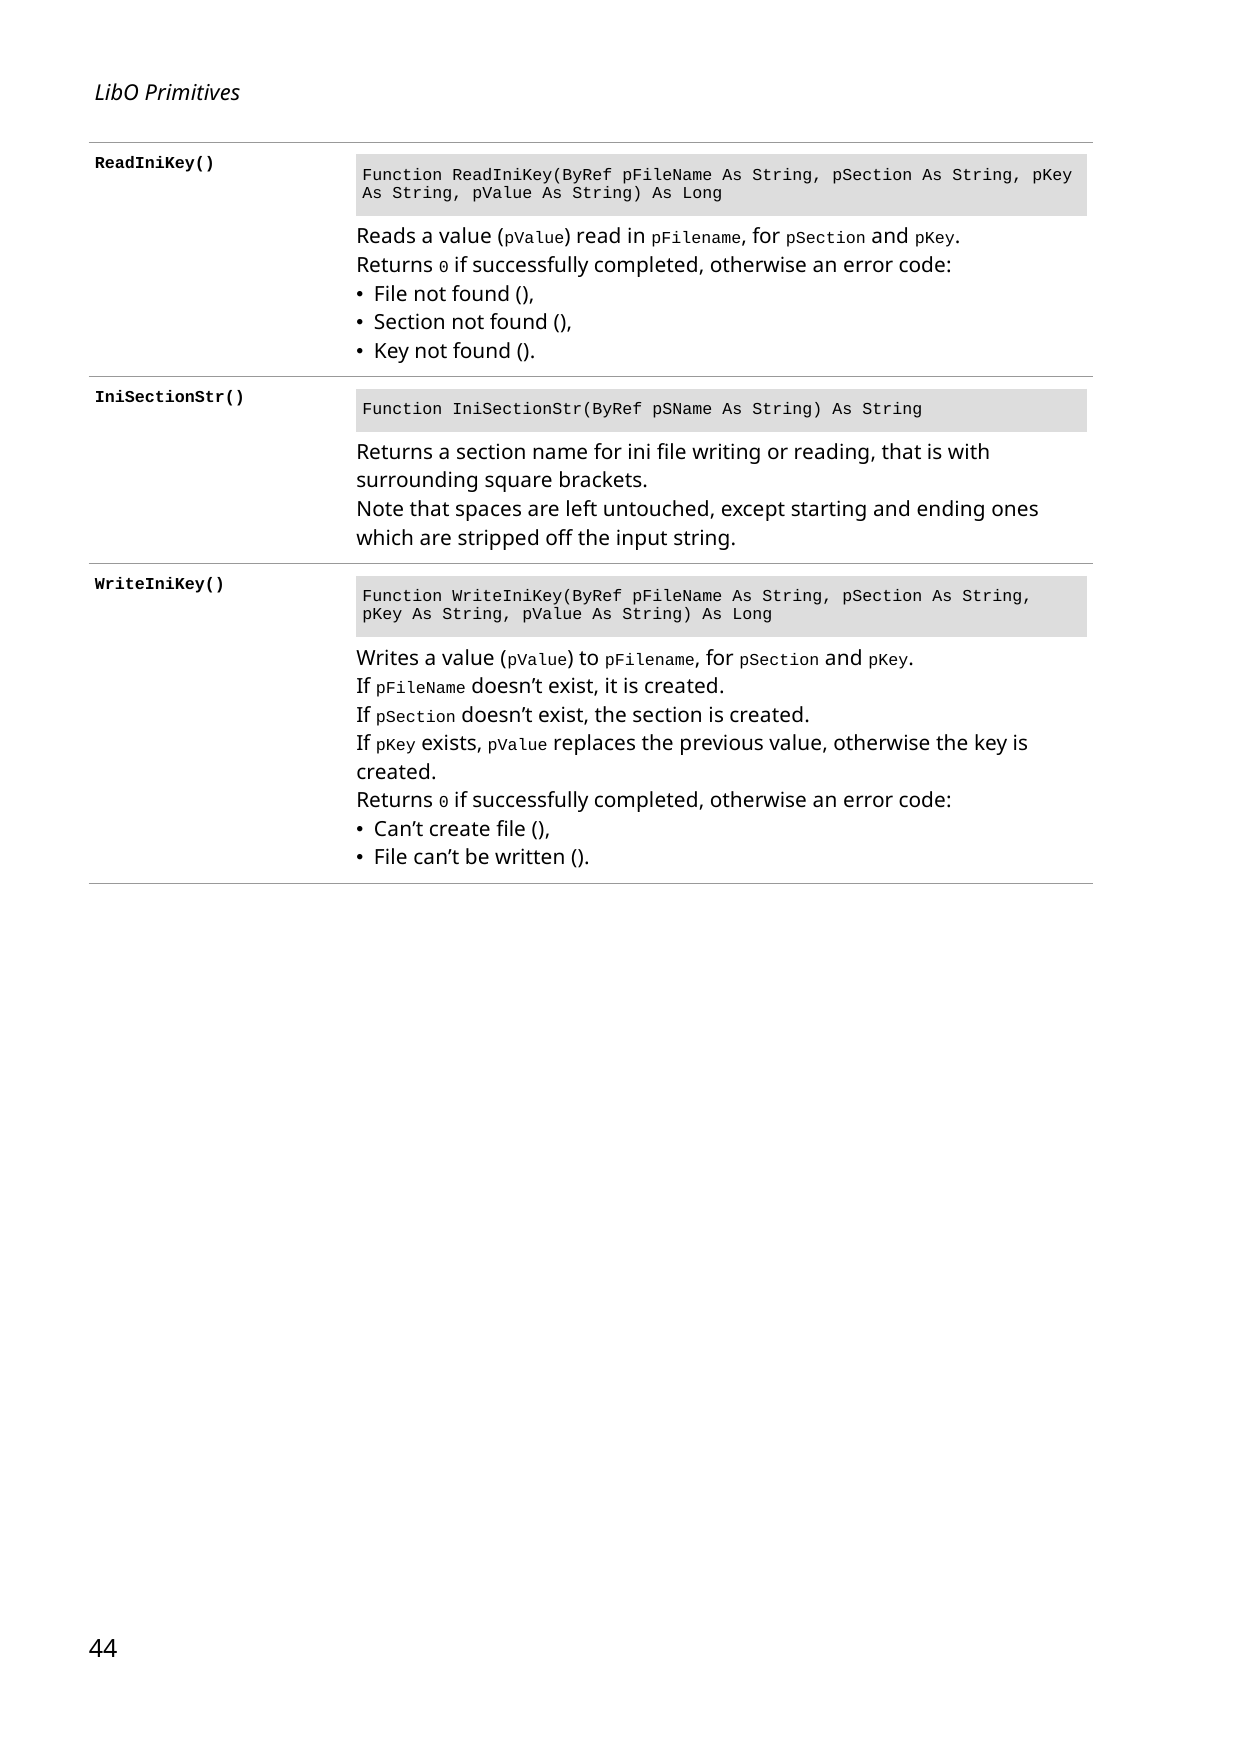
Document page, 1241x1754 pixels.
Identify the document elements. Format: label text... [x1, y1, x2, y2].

table_cell Function WriteIniKey(ByRef pFileName As String, pSection As String, pKey As String, pValue As String) As Long Writes a value (pValue) to pFilename, for pSection and pKey. If pFileName doesn’t exist, it is created. If pSection doesn’t exist, the section is created. If pKey exists, pValue replaces the previous value, otherwise the key is created. Returns 0 if successfully completed, otherwise an error code: Can’t create file (), File can’t be written (). [350, 564, 1093, 882]
table_cell Function ReadIniKey(ByRef pFileName As String, pSection As String, pKey As String, pValue As String) As Long Reads a value (pValue) read in pFilename, for pSection and pKey. Returns 0 if successfully completed, otherwise an error code: File not found (), Section not found (), Key not found (). [350, 143, 1093, 376]
table_cell IniSectionStr() [89, 377, 350, 563]
table_cell Function IniSectionStr(ByRef pSName As String) As String Returns a section name for ini file writing or reading, that is with surrounding square brackets. Note that spaces are left untouched, except starting and ending ones which are stripped off the input string. [350, 377, 1093, 563]
table_cell ReadIniKey() [89, 143, 350, 376]
table_cell WriteIniKey() [89, 564, 350, 882]
